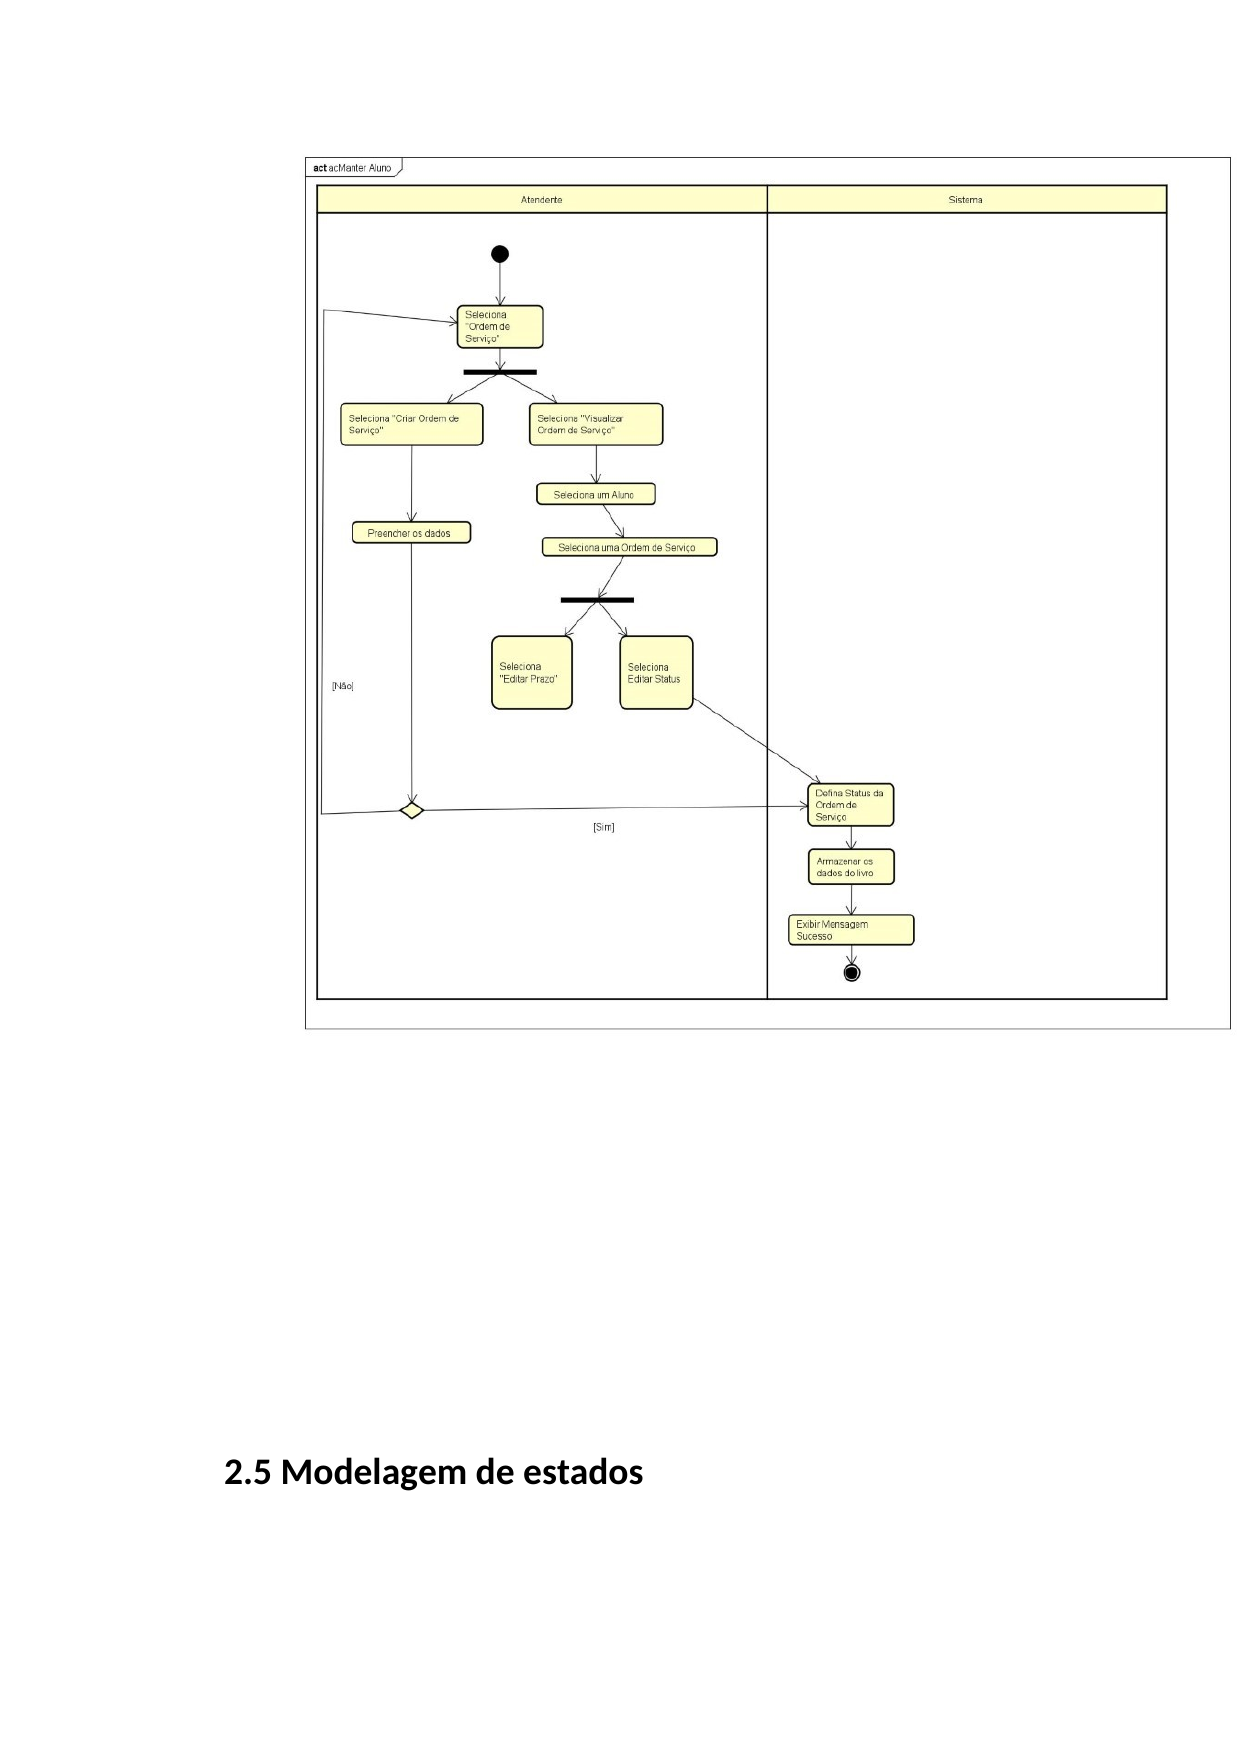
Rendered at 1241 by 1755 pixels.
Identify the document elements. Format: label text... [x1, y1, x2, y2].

text 2.5 Modelagem de estados [224, 1448, 1089, 1494]
picture [297, 150, 1237, 1036]
